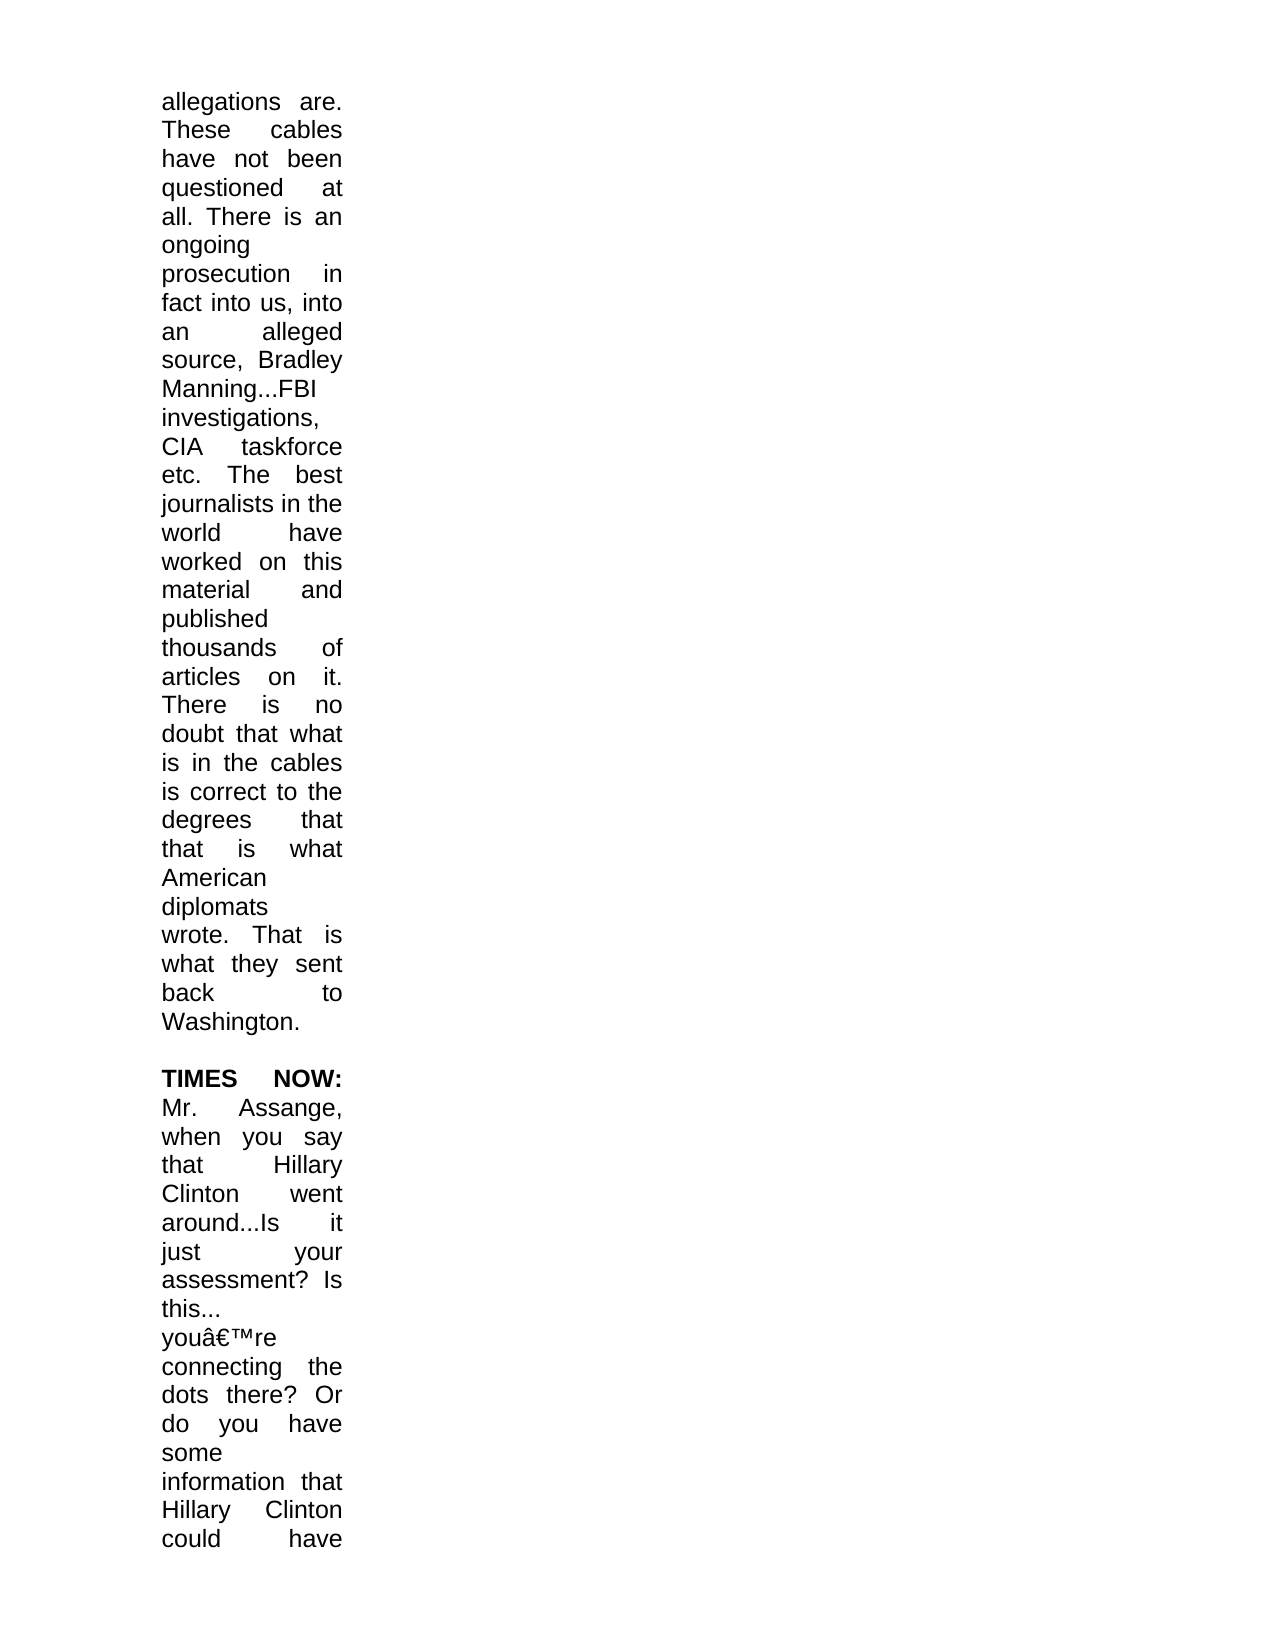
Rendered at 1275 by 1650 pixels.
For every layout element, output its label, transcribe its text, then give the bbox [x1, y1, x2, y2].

table_header [150, 75, 1125, 1564]
table_cell allegations are. These cables have not been questioned at all. There is an ongoing prosecution in fact into us, into an alleged source, Bradley Manning...FBI investigations, CIA taskforce etc. The best journalists in the world have worked on this material and published thousands of articles on it. There is no doubt that what is in the cables is correct to the degrees that that is what American diplomats wrote. That is what they sent back to Washington. TIMES NOW: Mr. Assange, when you say that Hillary Clinton went around...Is it just your assessment? Is this... youâ€™re connecting the dots there? Or do you have some information that Hillary Clinton could have [156, 81, 348, 1558]
